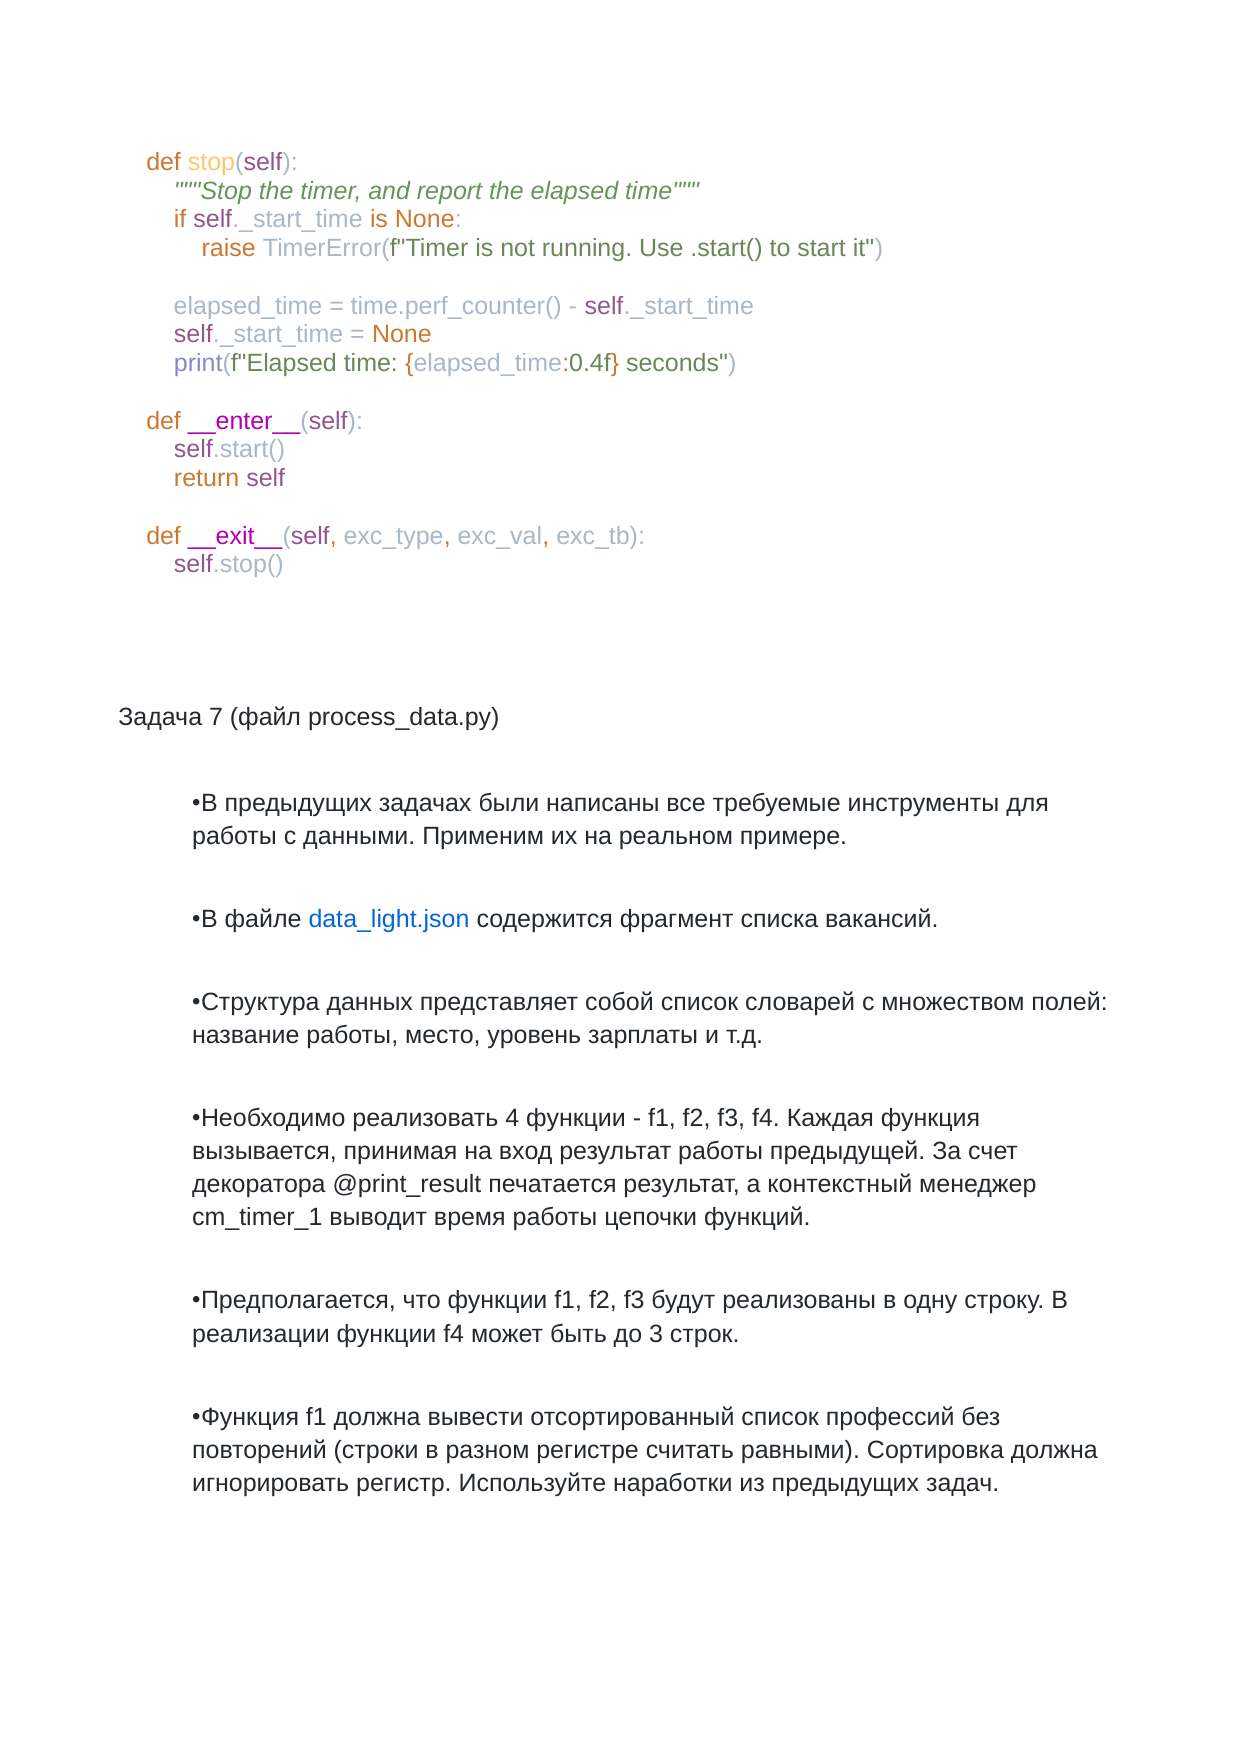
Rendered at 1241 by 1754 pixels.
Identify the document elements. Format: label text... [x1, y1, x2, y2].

list В предыдущих задачах были написаны все требуемые инструменты для работы с данными. Применим их на реальном примере. [118, 788, 1122, 850]
list Структура данных представляет собой список словарей с множеством полей: название работы, место, уровень зарплаты и т.д. [118, 987, 1122, 1049]
list Предполагается, что функции f1, f2, f3 будут реализованы в одну строку. В реализации функции f4 может быть до 3 строк. [118, 1285, 1122, 1347]
list В файле data_light.json содержится фрагмент списка вакансий. [118, 904, 1122, 933]
list Необходимо реализовать 4 функции - f1, f2, f3, f4. Каждая функция вызывается, принимая на вход результат работы предыдущей. За счет декоратора @print_result печатается результат, а контекстный менеджер cm_timer_1 выводит время работы цепочки функций. [118, 1103, 1122, 1231]
text def stop(self): """Stop the timer, and report the elapsed time""" if self._start_time is None: raise TimerError(f"Timer is not running. Use .start() to start it") elapsed_time = time.perf_counter() - self._start_time self._start_time = None print(f"Elapsed time: {elapsed_time:0.4f} seconds") def __enter__(self): self.start() return self def __exit__(self, exc_type, exc_val, exc_tb): self.stop() [118, 118, 1122, 636]
list Функция f1 должна вывести отсортированный список профессий без повторений (строки в разном регистре считать равными). Сортировка должна игнорировать регистр. Используйте наработки из предыдущих задач. [118, 1402, 1122, 1496]
subtitle Задача 7 (файл process_data.py) [118, 702, 1122, 731]
